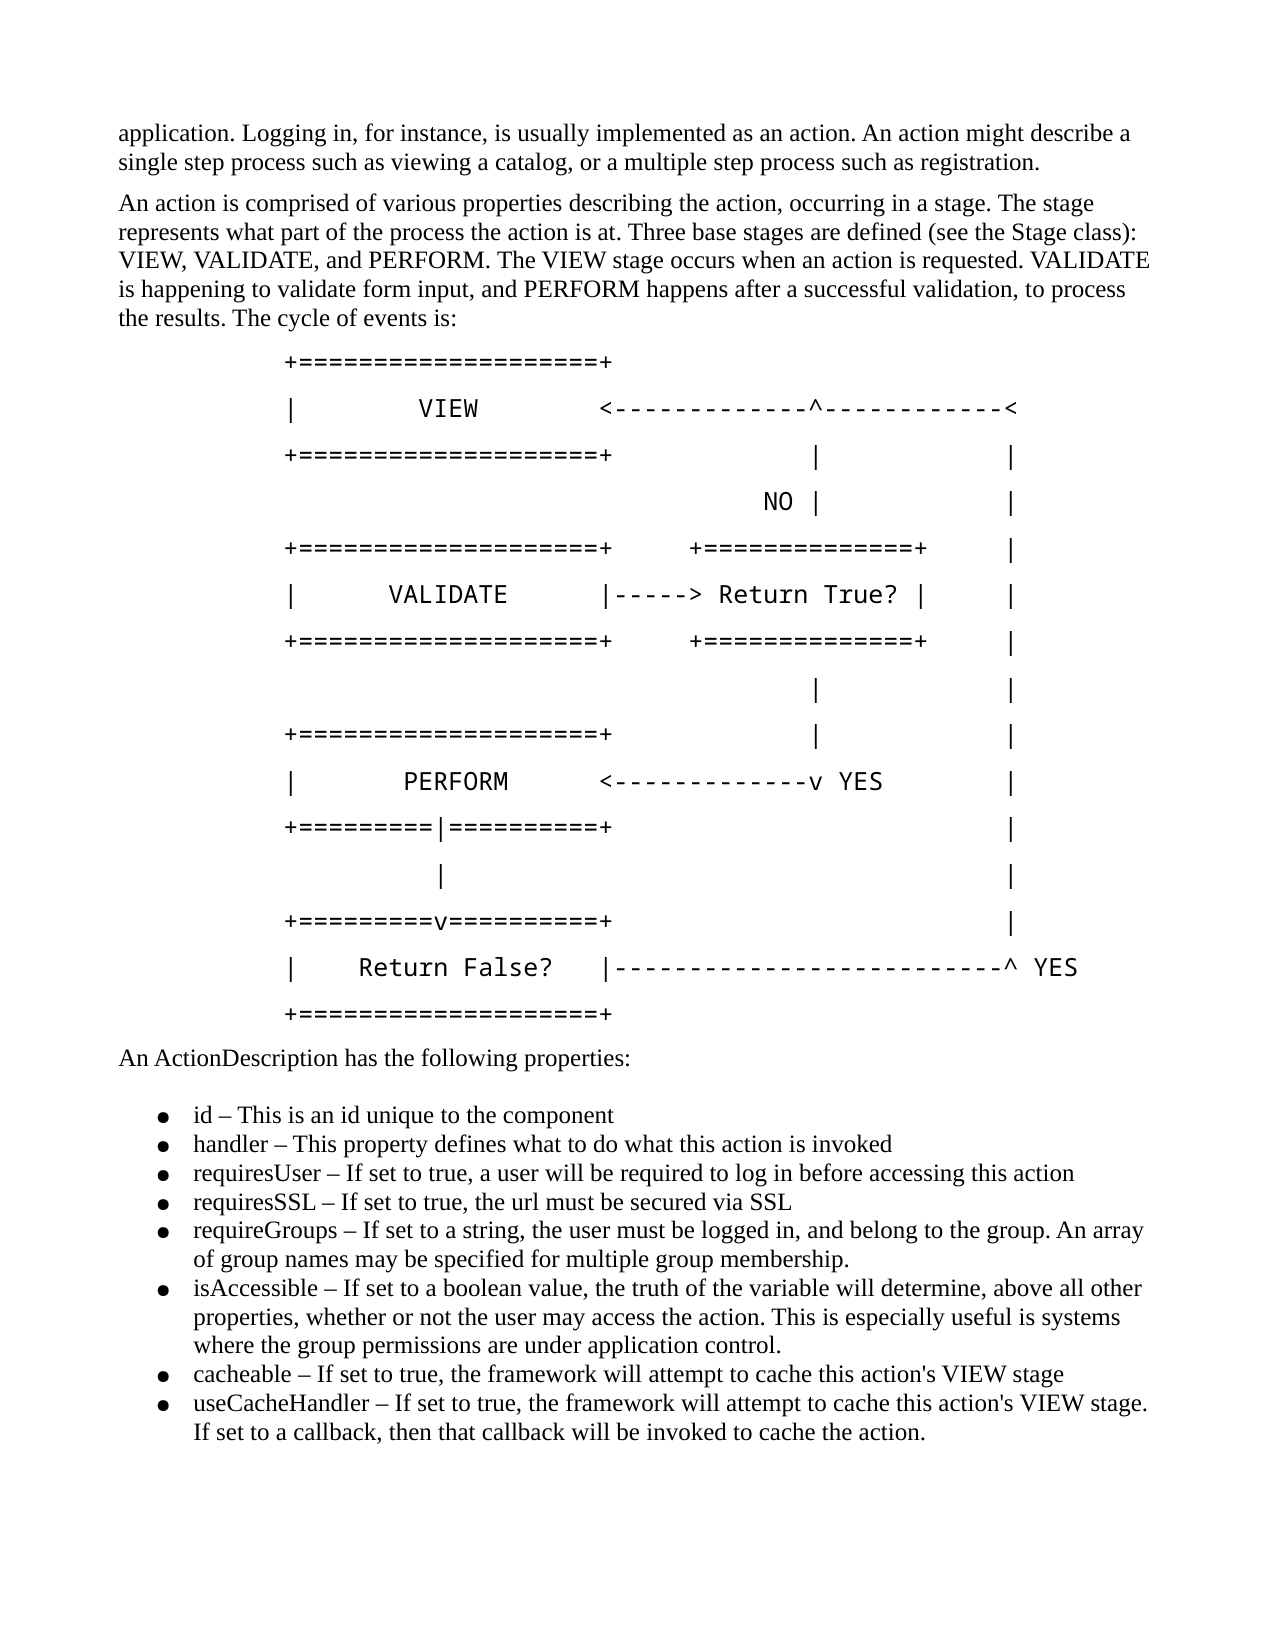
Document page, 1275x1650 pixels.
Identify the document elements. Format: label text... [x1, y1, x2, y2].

text +====================+ | | [118, 437, 1157, 472]
list handler – This property defines what to do what this action is invoked [156, 1129, 1157, 1158]
text +=========v==========+ | [118, 903, 1157, 937]
text | | [118, 670, 1157, 704]
list requiresUser – If set to true, a user will be required to log in before accessing this action [156, 1158, 1157, 1187]
list requiresSSL – If set to true, the url must be secured via SSL [156, 1187, 1157, 1215]
list useCacheHandler – If set to true, the framework will attempt to cache this action's VIEW stage. If set to a callback, then that callback will be invoked to cache the action. [156, 1388, 1157, 1445]
list requireGroups – If set to a string, the user must be logged in, and belong to the group. An array of group names may be specified for multiple group membership. [156, 1215, 1157, 1273]
list cacheable – If set to true, the framework will attempt to cache this action's VIEW stage [156, 1359, 1157, 1388]
text An ActionDescription has the following properties: [118, 1043, 1157, 1072]
list isAccessible – If set to a boolean value, the truth of the variable will determine, above all other properties, whether or not the user may access the action. This is especially useful is systems where the group permissions are under application control. [156, 1273, 1157, 1359]
text | PERFORM <-------------v YES | [118, 763, 1157, 797]
text NO | | [118, 484, 1157, 518]
text +====================+ | | [118, 717, 1157, 751]
list id – This is an id unique to the component [156, 1100, 1157, 1129]
text +====================+ [118, 344, 1157, 378]
text | | [118, 857, 1157, 891]
text application. Logging in, for instance, is usually implemented as an action. An action might describe a single step process such as viewing a catalog, or a multiple step process such as registration. [118, 118, 1157, 176]
text +====================+ +==============+ | [118, 531, 1157, 565]
text +====================+ +==============+ | [118, 624, 1157, 658]
text | VIEW <-------------^------------< [118, 391, 1157, 425]
text +=========|==========+ | [118, 810, 1157, 844]
text +====================+ [118, 996, 1157, 1030]
text An action is comprised of various properties describing the action, occurring in a stage. The stage represents what part of the process the action is at. Three base stages are defined (see the Stage class): VIEW, VALIDATE, and PERFORM. The VIEW stage occurs when an action is requested. VALIDATE is happening to validate form input, and PERFORM happens after a successful validation, to process the results. The cycle of events is: [118, 188, 1157, 332]
text | Return False? |--------------------------^ YES [118, 950, 1157, 984]
text | VALIDATE |-----> Return True? | | [118, 577, 1157, 611]
